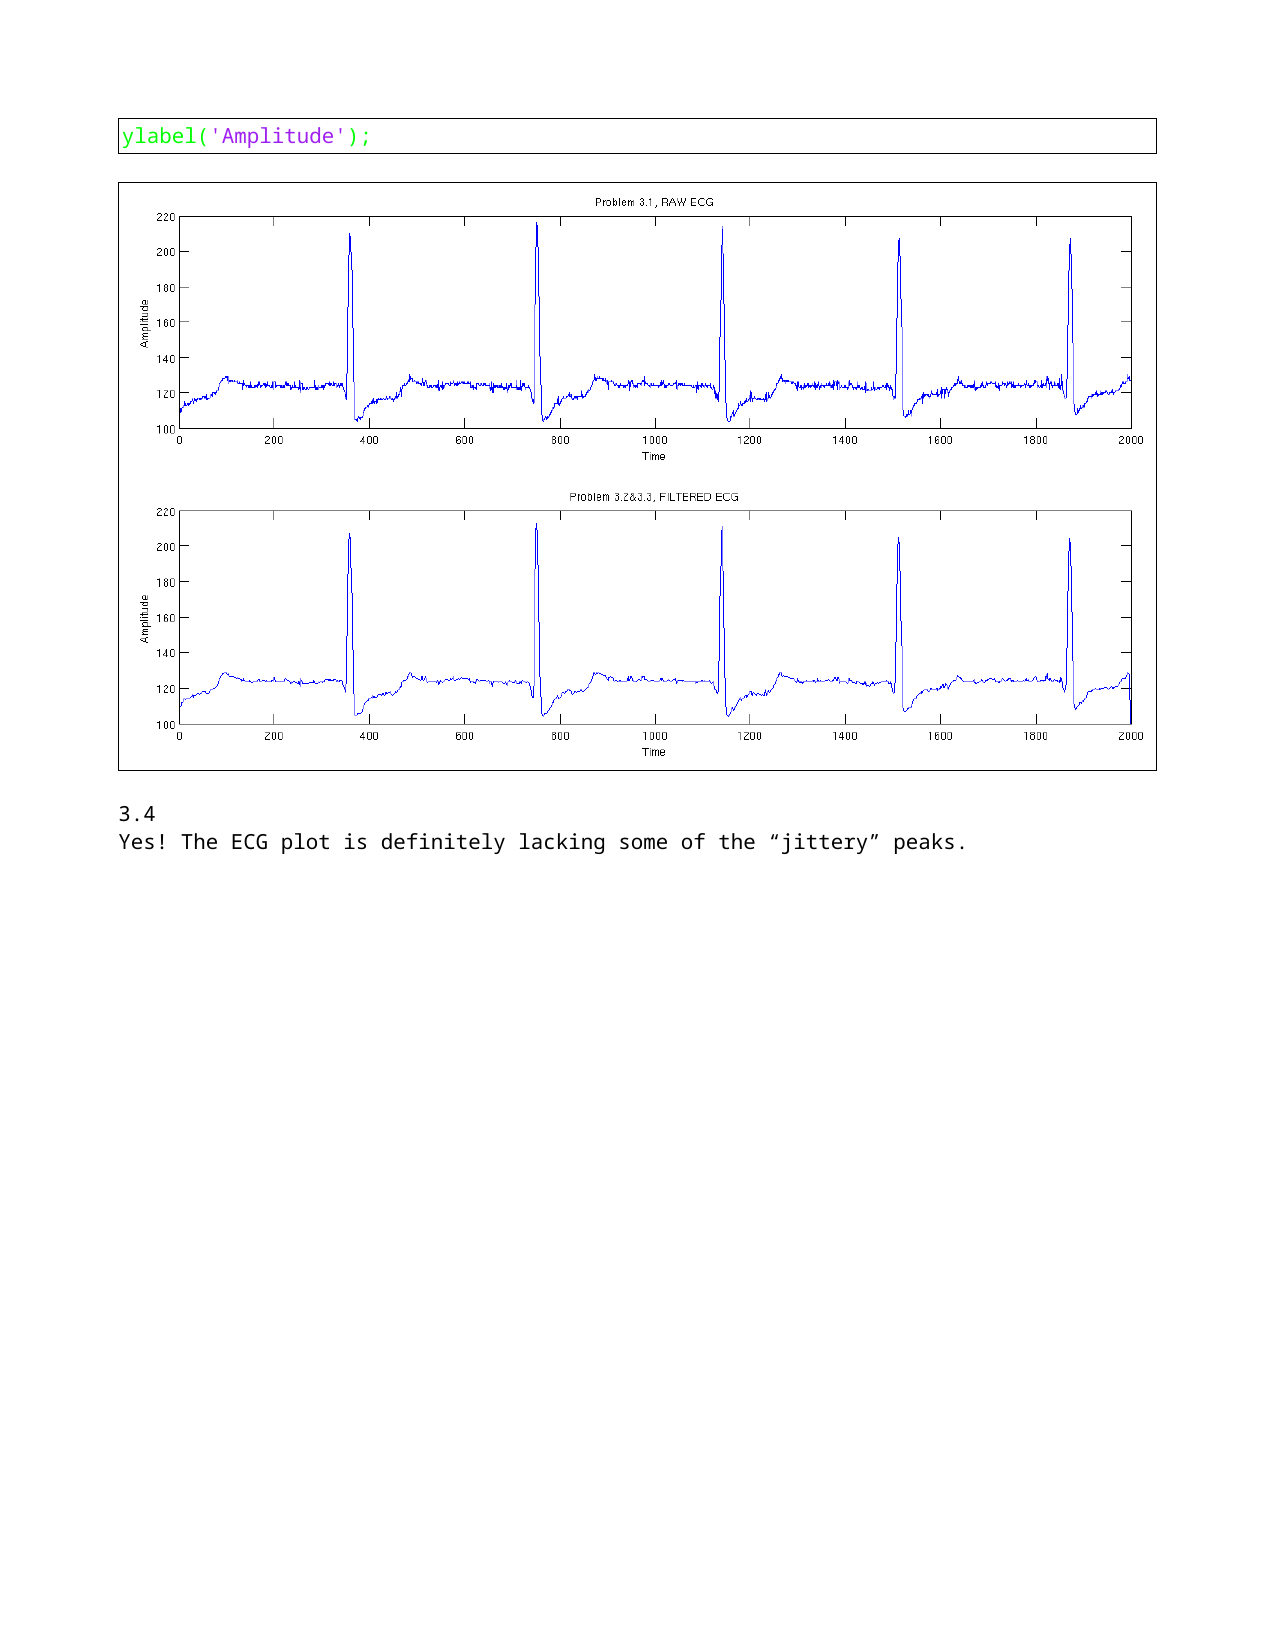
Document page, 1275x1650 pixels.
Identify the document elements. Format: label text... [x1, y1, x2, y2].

picture [121, 185, 1154, 767]
text 3.4 [118, 799, 1157, 827]
text Yes! The ECG plot is definitely lacking some of the “jittery” peaks. [118, 827, 1157, 856]
text ylabel('Amplitude'); [119, 119, 1156, 153]
